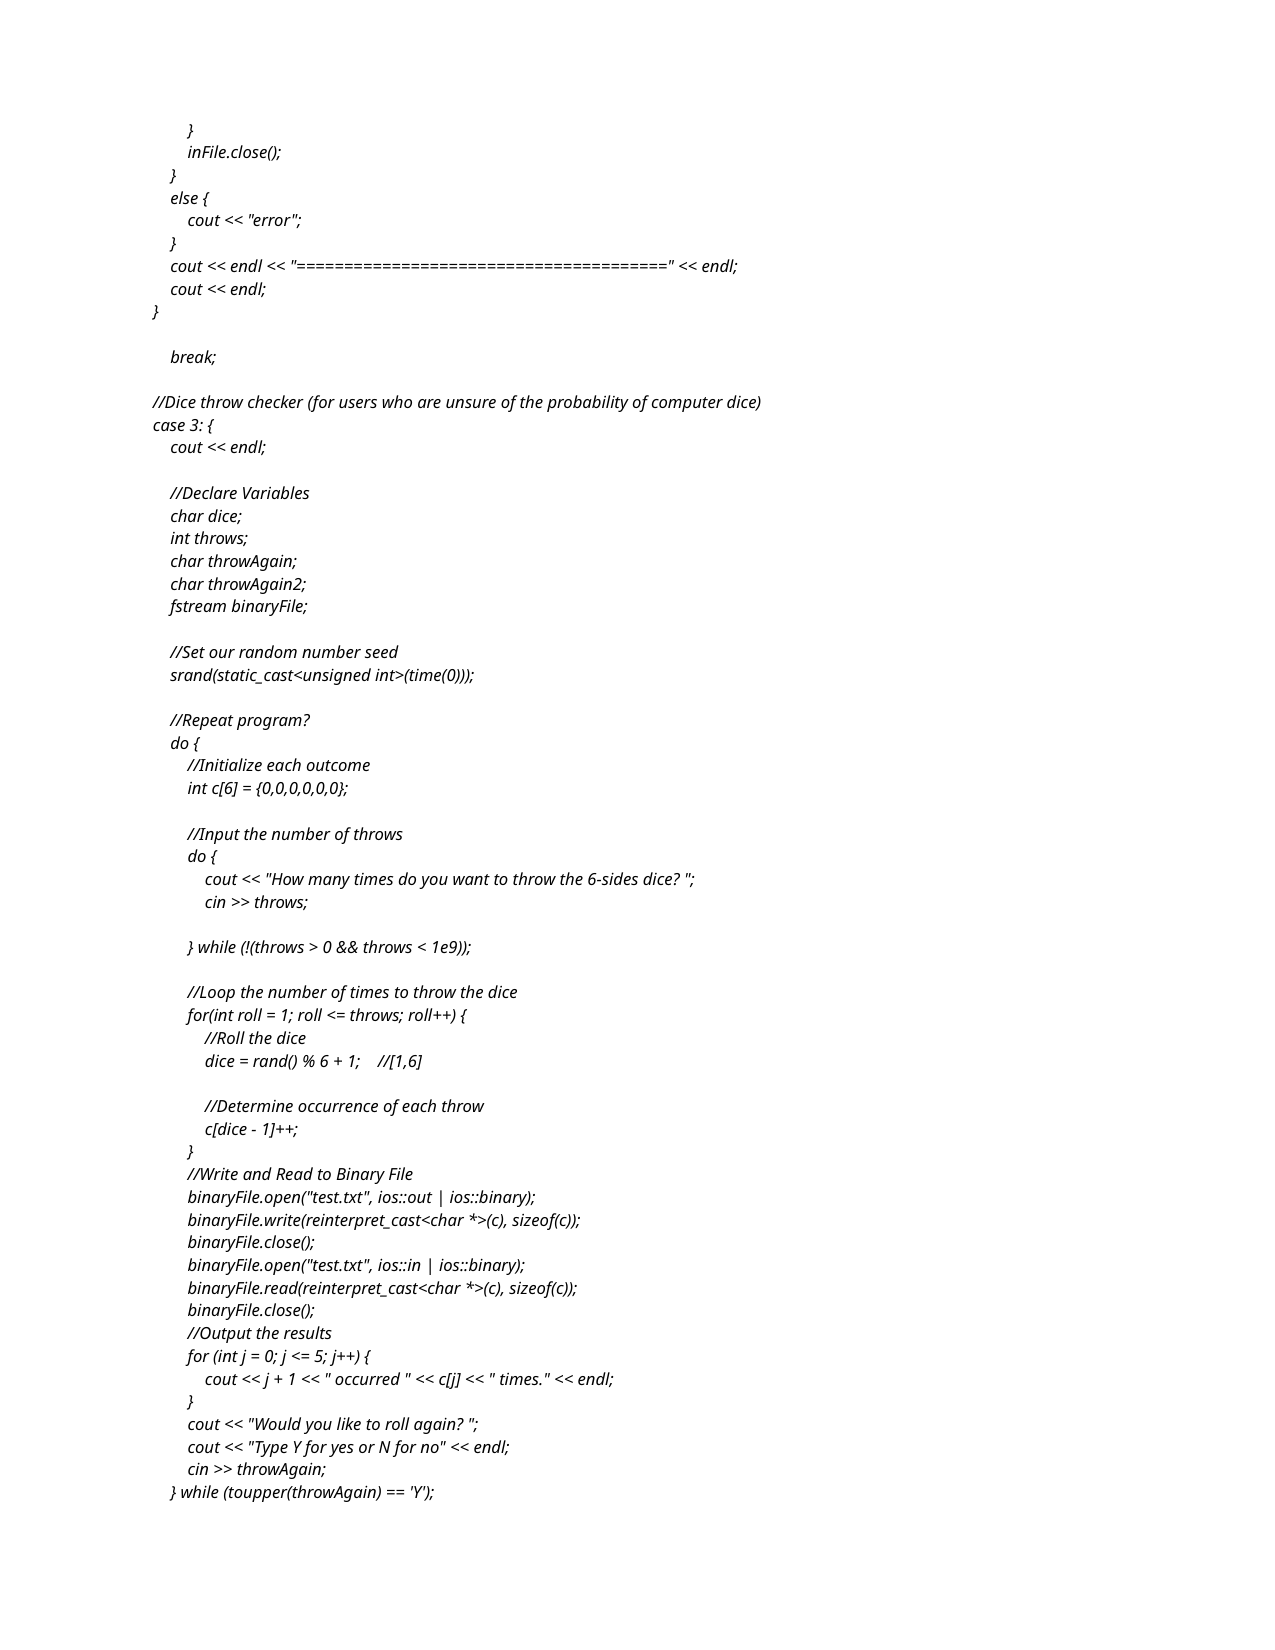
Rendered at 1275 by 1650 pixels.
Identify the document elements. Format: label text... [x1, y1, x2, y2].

text cout << endl; [118, 436, 1157, 459]
text do { [118, 731, 1157, 754]
text cout << endl << "=======================================" << endl; [118, 254, 1157, 277]
text //Loop the number of times to throw the dice [118, 981, 1157, 1004]
text } [118, 163, 1157, 186]
text binaryFile.write(reinterpret_cast<char *>(c), sizeof(c)); [118, 1208, 1157, 1231]
text binaryFile.read(reinterpret_cast<char *>(c), sizeof(c)); [118, 1276, 1157, 1299]
text binaryFile.close(); [118, 1231, 1157, 1253]
text //Input the number of throws [118, 822, 1157, 845]
text //Dice throw checker (for users who are unsure of the probability of computer dice) [118, 391, 1157, 413]
text //Roll the dice [118, 1026, 1157, 1049]
text } [118, 232, 1157, 254]
text char dice; [118, 504, 1157, 527]
text //Set our random number seed [118, 640, 1157, 663]
text cout << "Type Y for yes or N for no" << endl; [118, 1435, 1157, 1458]
text cout << endl; [118, 277, 1157, 300]
text char throwAgain; [118, 549, 1157, 572]
text //Repeat program? [118, 708, 1157, 731]
text cin >> throws; [118, 890, 1157, 913]
text } [118, 300, 1157, 322]
text binaryFile.close(); [118, 1299, 1157, 1322]
text //Determine occurrence of each throw [118, 1094, 1157, 1117]
text char throwAgain2; [118, 572, 1157, 595]
text } while (toupper(throwAgain) == 'Y'); [118, 1481, 1157, 1503]
text break; [118, 345, 1157, 368]
text fstream binaryFile; [118, 595, 1157, 618]
text inFile.close(); [118, 141, 1157, 163]
text c[dice - 1]++; [118, 1117, 1157, 1140]
text //Output the results [118, 1322, 1157, 1344]
text } [118, 1390, 1157, 1412]
text cout << j + 1 << " occurred " << c[j] << " times." << endl; [118, 1367, 1157, 1390]
text for (int j = 0; j <= 5; j++) { [118, 1344, 1157, 1367]
text cout << "How many times do you want to throw the 6-sides dice? "; [118, 867, 1157, 890]
text } [118, 118, 1157, 141]
text else { [118, 186, 1157, 209]
text } while (!(throws > 0 && throws < 1e9)); [118, 936, 1157, 958]
text for(int roll = 1; roll <= throws; roll++) { [118, 1004, 1157, 1026]
text binaryFile.open("test.txt", ios::out | ios::binary); [118, 1185, 1157, 1208]
text int c[6] = {0,0,0,0,0,0}; [118, 777, 1157, 799]
text cout << "error"; [118, 209, 1157, 232]
text //Initialize each outcome [118, 754, 1157, 777]
text dice = rand() % 6 + 1; //[1,6] [118, 1049, 1157, 1072]
text do { [118, 845, 1157, 867]
text //Write and Read to Binary File [118, 1163, 1157, 1185]
text int throws; [118, 527, 1157, 549]
text binaryFile.open("test.txt", ios::in | ios::binary); [118, 1253, 1157, 1276]
text //Declare Variables [118, 481, 1157, 504]
text cout << "Would you like to roll again? "; [118, 1412, 1157, 1435]
text cin >> throwAgain; [118, 1458, 1157, 1481]
text case 3: { [118, 413, 1157, 436]
text srand(static_cast<unsigned int>(time(0))); [118, 663, 1157, 686]
text } [118, 1140, 1157, 1163]
